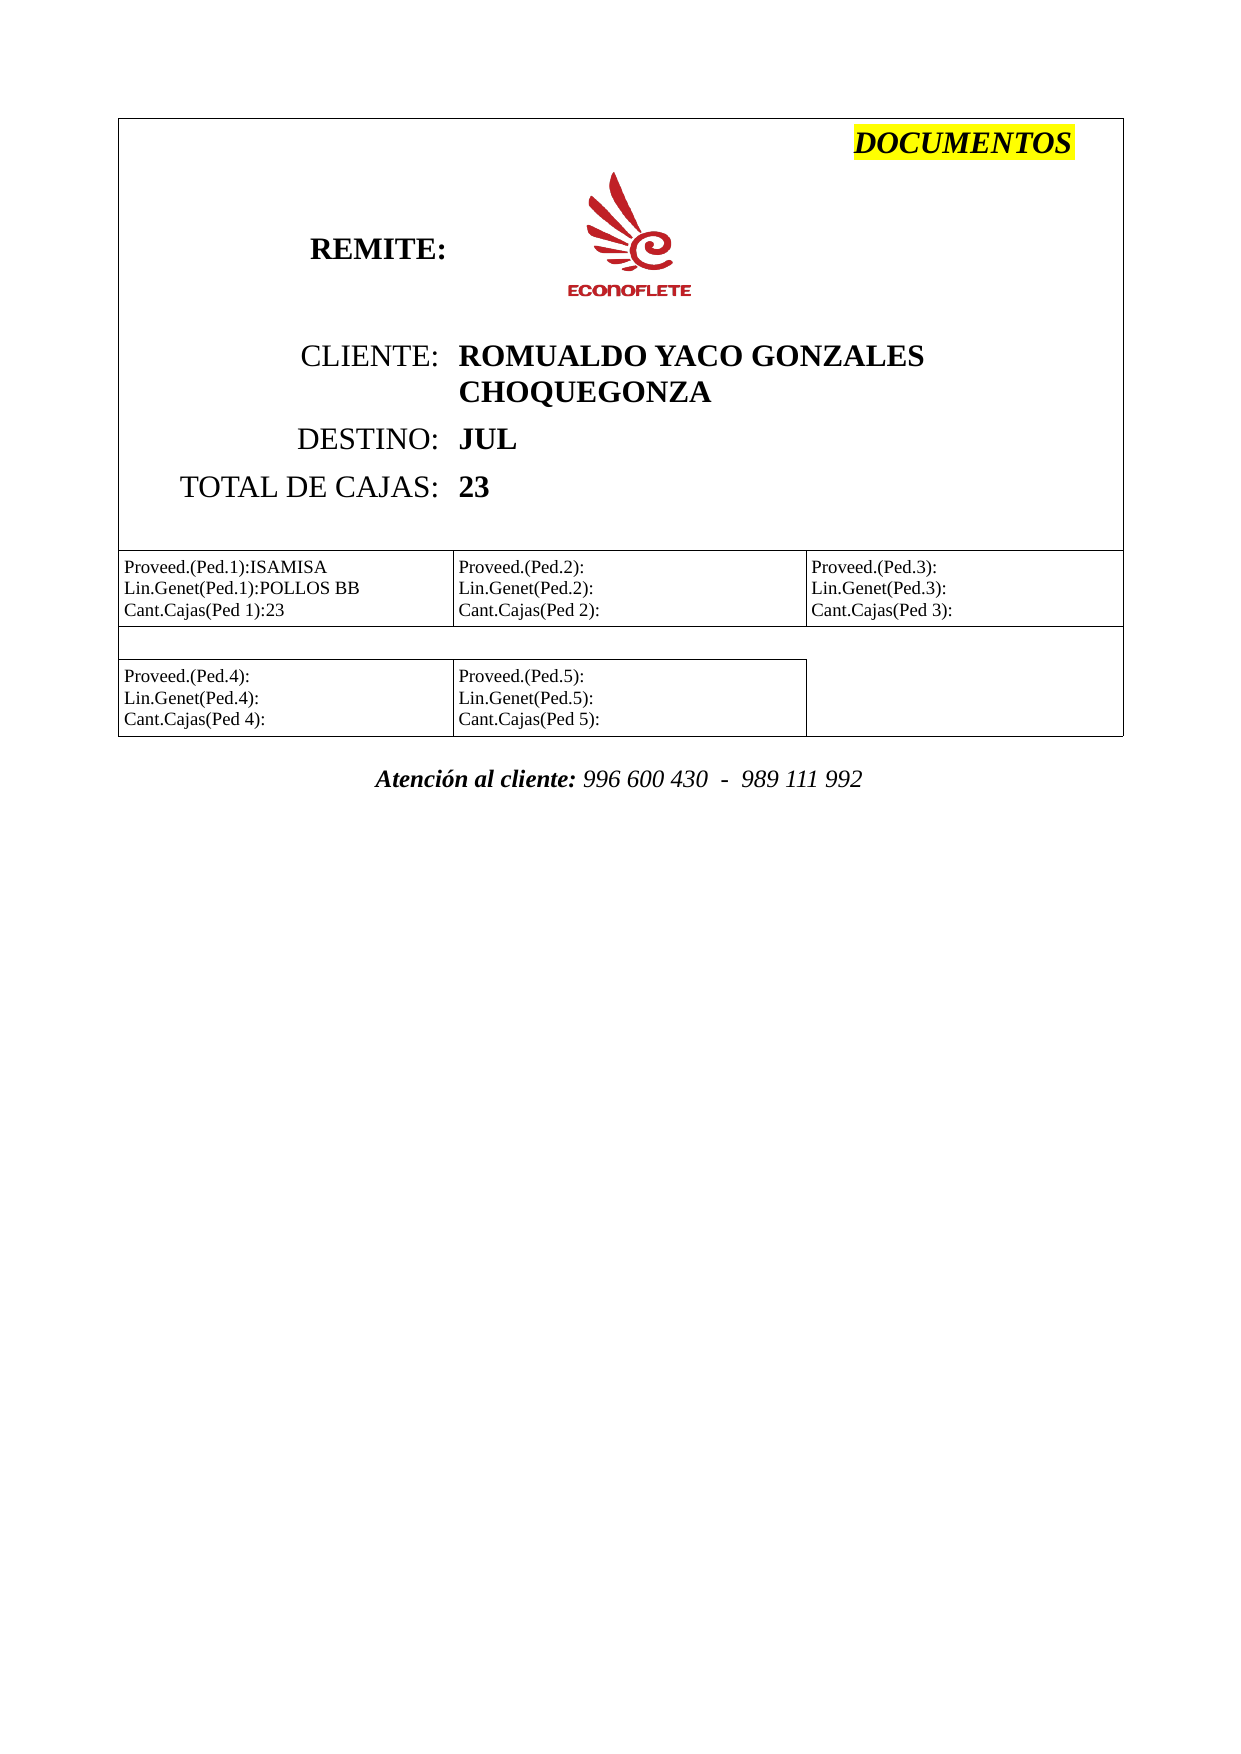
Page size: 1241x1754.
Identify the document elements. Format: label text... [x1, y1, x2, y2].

table_cell [119, 627, 453, 659]
table_cell [806, 415, 1123, 462]
table_cell JUL [453, 415, 806, 462]
table_cell Proveed.(Ped.4): Lin.Genet(Ped.4): Cant.Cajas(Ped 4): [119, 660, 453, 736]
table_cell CLIENTE: [119, 332, 453, 415]
table_cell [119, 510, 453, 550]
table_cell TOTAL DE CAJAS: [119, 462, 453, 510]
table_cell [806, 166, 1123, 332]
table_header DOCUMENTOS [806, 119, 1123, 166]
text Atención al cliente: 996 600 430 - 989 111 992 [118, 764, 1122, 793]
table_cell DESTINO: [119, 415, 453, 462]
table_cell [453, 510, 806, 550]
table_cell [807, 659, 1123, 736]
table_cell [806, 510, 1123, 550]
table_header [119, 119, 453, 166]
table_cell 23 [453, 462, 1123, 510]
table_cell REMITE: [119, 166, 453, 332]
table_cell [453, 166, 806, 332]
table_cell [806, 627, 1123, 659]
picture [552, 171, 707, 297]
table_cell Proveed.(Ped.2): Lin.Genet(Ped.2): Cant.Cajas(Ped 2): [454, 551, 806, 626]
table_cell Proveed.(Ped.3): Lin.Genet(Ped.3): Cant.Cajas(Ped 3): [807, 551, 1123, 626]
table_cell ROMUALDO YACO GONZALES CHOQUEGONZA [453, 332, 1123, 415]
table_cell [453, 627, 806, 659]
table_header [453, 119, 806, 166]
table_cell Proveed.(Ped.5): Lin.Genet(Ped.5): Cant.Cajas(Ped 5): [454, 660, 806, 736]
table_cell Proveed.(Ped.1):ISAMISA Lin.Genet(Ped.1):POLLOS BB Cant.Cajas(Ped 1):23 [119, 551, 453, 626]
